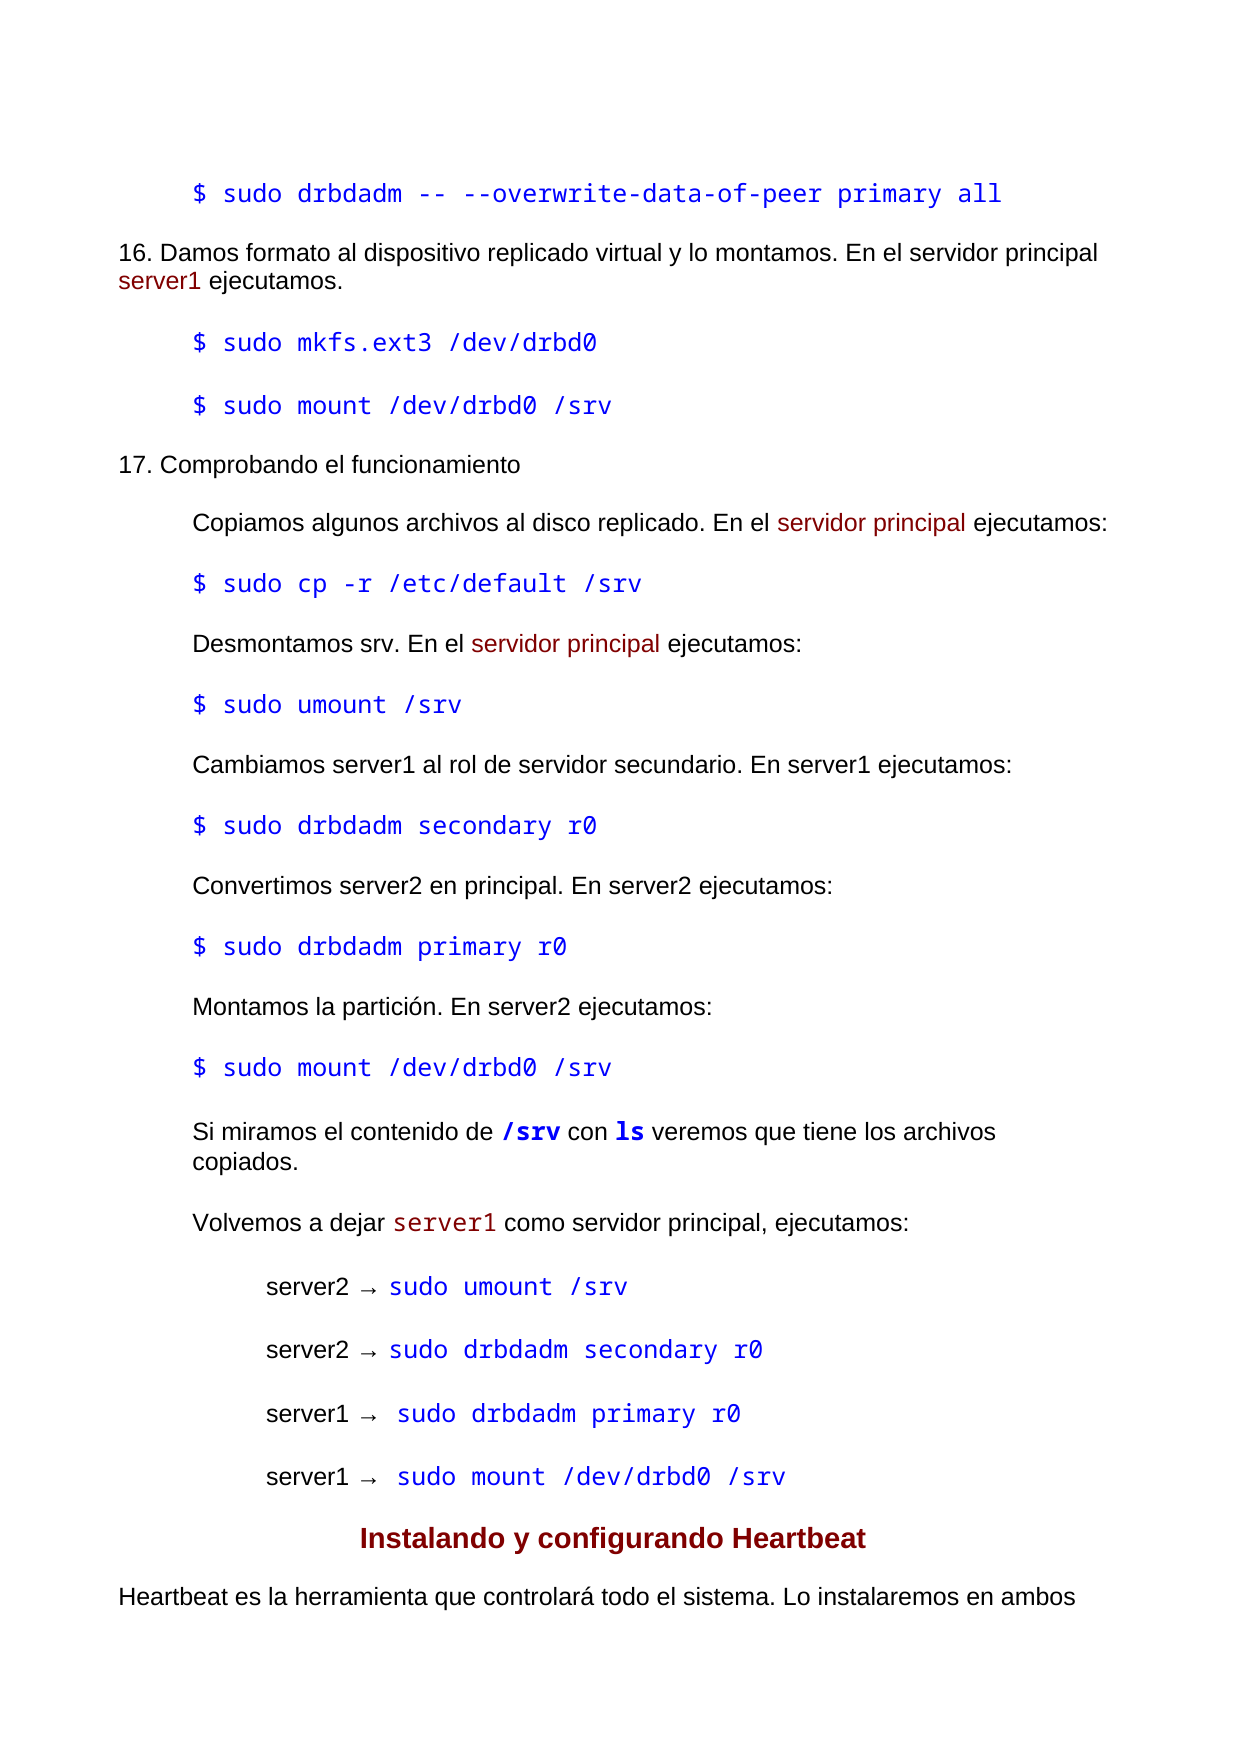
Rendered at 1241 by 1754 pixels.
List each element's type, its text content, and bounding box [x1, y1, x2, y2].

text Volvemos a dejar server1 como servidor principal, ejecutamos: [192, 1205, 1108, 1239]
text server1 → sudo mount /dev/drbd0 /srv [266, 1459, 1108, 1493]
text Convertimos server2 en principal. En server2 ejecutamos: [192, 871, 1108, 899]
text server1 → sudo drbdadm primary r0 [266, 1395, 1108, 1429]
text Copiamos algunos archivos al disco replicado. En el servidor principal ejecutamos: [192, 509, 1108, 537]
text $ sudo drbdadm secondary r0 [192, 808, 1108, 842]
text server2 → sudo umount /srv [266, 1268, 1108, 1302]
text Instalando y configurando Heartbeat [118, 1522, 1108, 1555]
text $ sudo mount /dev/drbd0 /srv [192, 388, 1108, 422]
text $ sudo umount /srv [192, 687, 1108, 721]
text $ sudo drbdadm -- --overwrite-data-of-peer primary all [118, 175, 1108, 209]
text 17. Comprobando el funcionamiento [118, 451, 1108, 479]
text server2 → sudo drbdadm secondary r0 [266, 1332, 1108, 1366]
text $ sudo cp -r /etc/default /srv [192, 566, 1108, 600]
text $ sudo mount /dev/drbd0 /srv [192, 1050, 1108, 1084]
text $ sudo drbdadm primary r0 [192, 929, 1108, 963]
text Si miramos el contenido de /srv con ls veremos que tiene los archivos copiados. [192, 1113, 1108, 1175]
text Montamos la partición. En server2 ejecutamos: [192, 992, 1108, 1020]
text Cambiamos server1 al rol de servidor secundario. En server1 ejecutamos: [192, 751, 1108, 778]
text Heartbeat es la herramienta que controlará todo el sistema. Lo instalaremos en ambos [118, 1583, 1108, 1611]
text Desmontamos srv. En el servidor principal ejecutamos: [192, 629, 1108, 657]
text 16. Damos formato al dispositivo replicado virtual y lo montamos. En el servidor principal server1 ejecutamos. [118, 239, 1108, 295]
text $ sudo mkfs.ext3 /dev/drbd0 [192, 324, 1108, 358]
